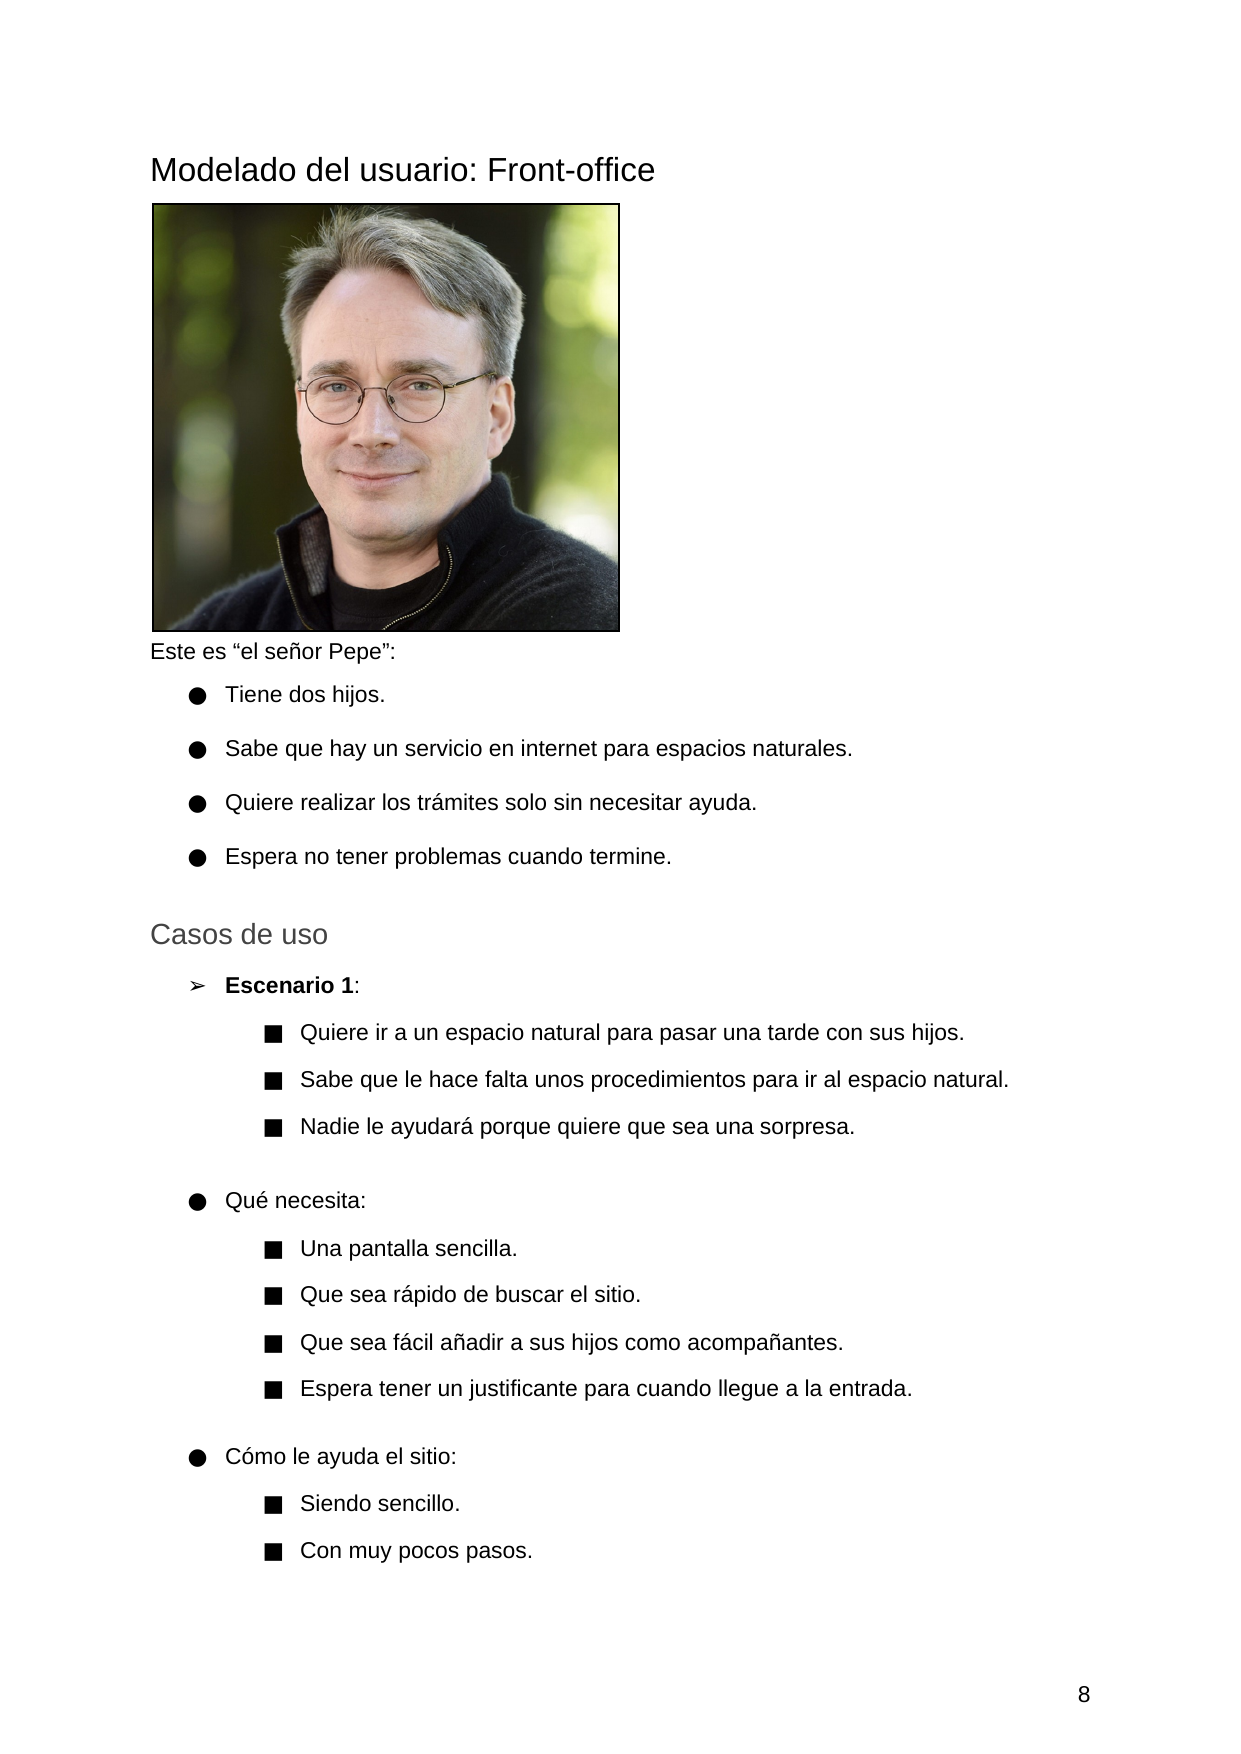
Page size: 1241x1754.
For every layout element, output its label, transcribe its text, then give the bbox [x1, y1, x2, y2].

text Este es “el señor Pepe”: [150, 201, 1090, 664]
list Qué necesita: [187, 1175, 1090, 1222]
list Siendo sencillo. [262, 1478, 1090, 1525]
list Escenario 1: [187, 959, 1090, 1006]
list Nadie le ayudará porque quiere que sea una sorpresa. [262, 1100, 1090, 1147]
picture [154, 205, 618, 630]
subtitle Casos de uso [150, 917, 1090, 951]
list Que sea fácil añadir a sus hijos como acompañantes. [262, 1316, 1090, 1363]
list Quiere ir a un espacio natural para pasar una tarde con sus hijos. [262, 1006, 1090, 1053]
subtitle Modelado del usuario: Front-office [150, 150, 1090, 188]
list Sabe que le hace falta unos procedimientos para ir al espacio natural. [262, 1053, 1090, 1100]
list Cómo le ayuda el sitio: [187, 1431, 1090, 1478]
list Quiere realizar los trámites solo sin necesitar ayuda. [187, 776, 1090, 823]
list Espera tener un justificante para cuando llegue a la entrada. [262, 1363, 1090, 1410]
list Con muy pocos pasos. [262, 1525, 1090, 1572]
list Sabe que hay un servicio en internet para espacios naturales. [187, 722, 1090, 769]
list Que sea rápido de buscar el sitio. [262, 1269, 1090, 1316]
list Tiene dos hijos. [187, 668, 1090, 715]
list Una pantalla sencilla. [262, 1222, 1090, 1269]
list Espera no tener problemas cuando termine. [187, 830, 1090, 877]
